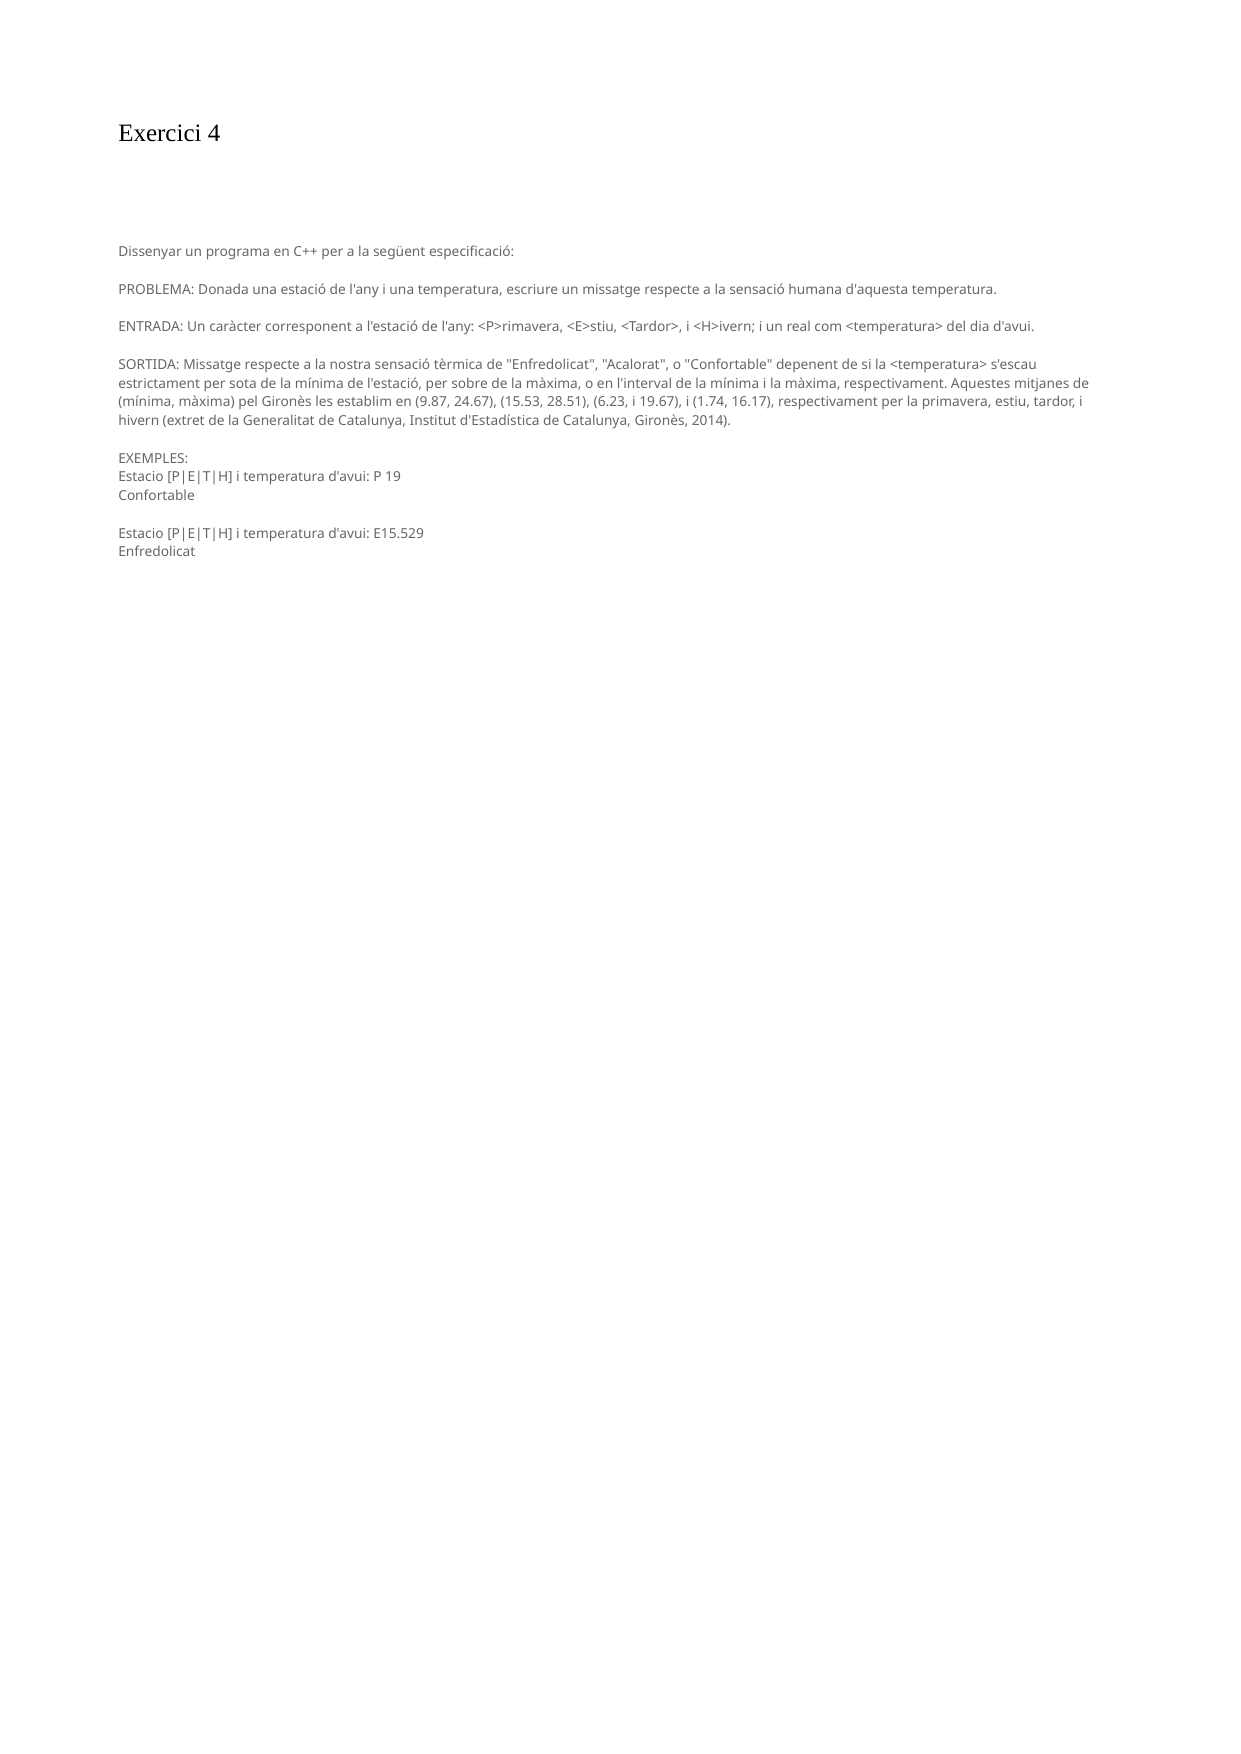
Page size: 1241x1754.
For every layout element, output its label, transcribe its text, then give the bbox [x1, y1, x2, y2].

text Exercici 4 [118, 118, 1122, 147]
text Dissenyar un programa en C++ per a la següent especificació: PROBLEMA: Donada una estació de l'any i una temperatura, escriure un missatge respecte a la sensació humana d'aquesta temperatura. ENTRADA: Un caràcter corresponent a l'estació de l'any: <P>rimavera, <E>stiu, <Tardor>, i <H>ivern; i un real com <temperatura> del dia d'avui. SORTIDA: Missatge respecte a la nostra sensació tèrmica de "Enfredolicat", "Acalorat", o "Confortable" depenent de si la <temperatura> s'escau estrictament per sota de la mínima de l'estació, per sobre de la màxima, o en l'interval de la mínima i la màxima, respectivament. Aquestes mitjanes de (mínima, màxima) pel Gironès les establim en (9.87, 24.67), (15.53, 28.51), (6.23, i 19.67), i (1.74, 16.17), respectivament per la primavera, estiu, tardor, i hivern (extret de la Generalitat de Catalunya, Institut d'Estadística de Catalunya, Gironès, 2014). EXEMPLES: Estacio [P|E|T|H] i temperatura d'avui: P 19 Confortable Estacio [P|E|T|H] i temperatura d'avui: E15.529 Enfredolicat [118, 242, 1122, 561]
